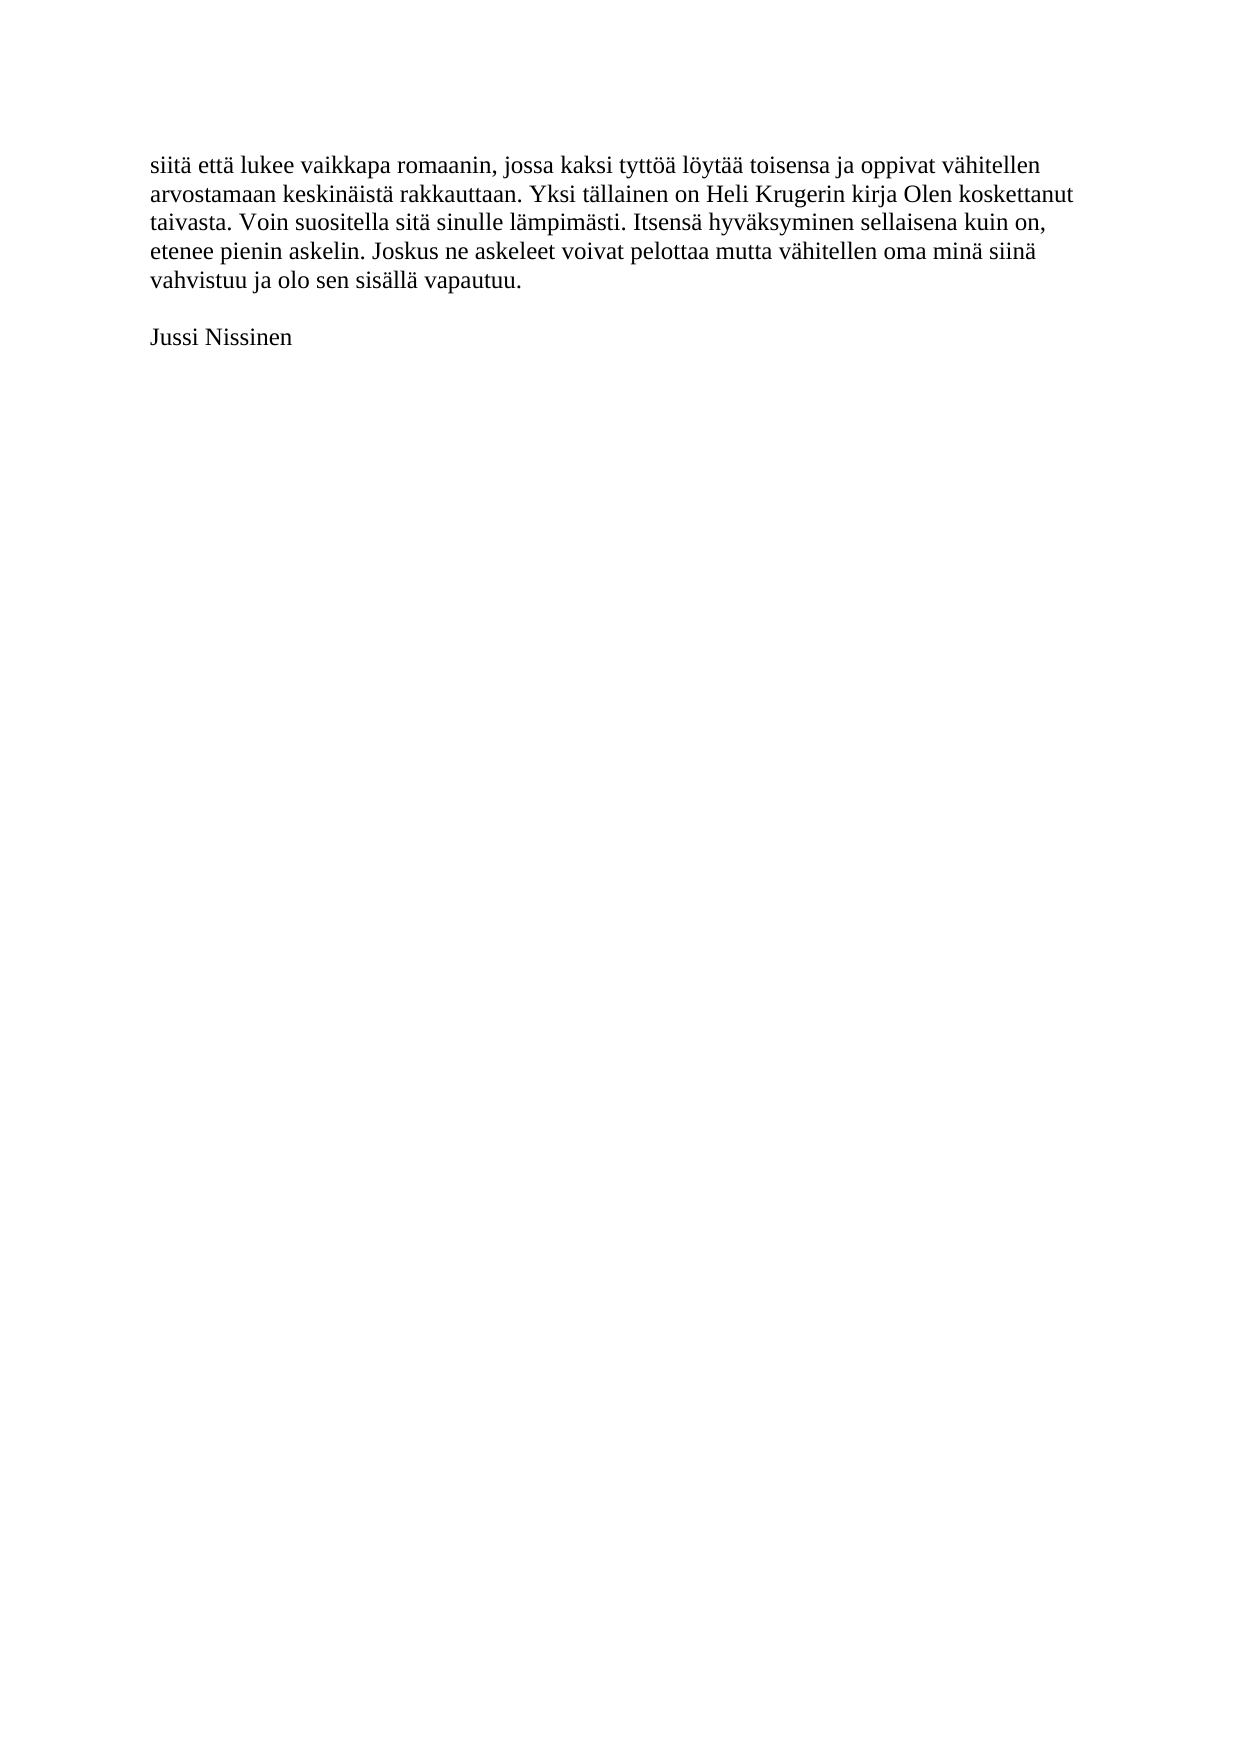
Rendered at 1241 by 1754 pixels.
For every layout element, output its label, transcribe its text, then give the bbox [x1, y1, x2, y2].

text siitä että lukee vaikkapa romaanin, jossa kaksi tyttöä löytää toisensa ja oppivat vähitellen arvostamaan keskinäistä rakkauttaan. Yksi tällainen on Heli Krugerin kirja Olen koskettanut taivasta. Voin suositella sitä sinulle lämpimästi. Itsensä hyväksyminen sellaisena kuin on, etenee pienin askelin. Joskus ne askeleet voivat pelottaa mutta vähitellen oma minä siinä vahvistuu ja olo sen sisällä vapautuu. Jussi Nissinen [150, 150, 1090, 351]
